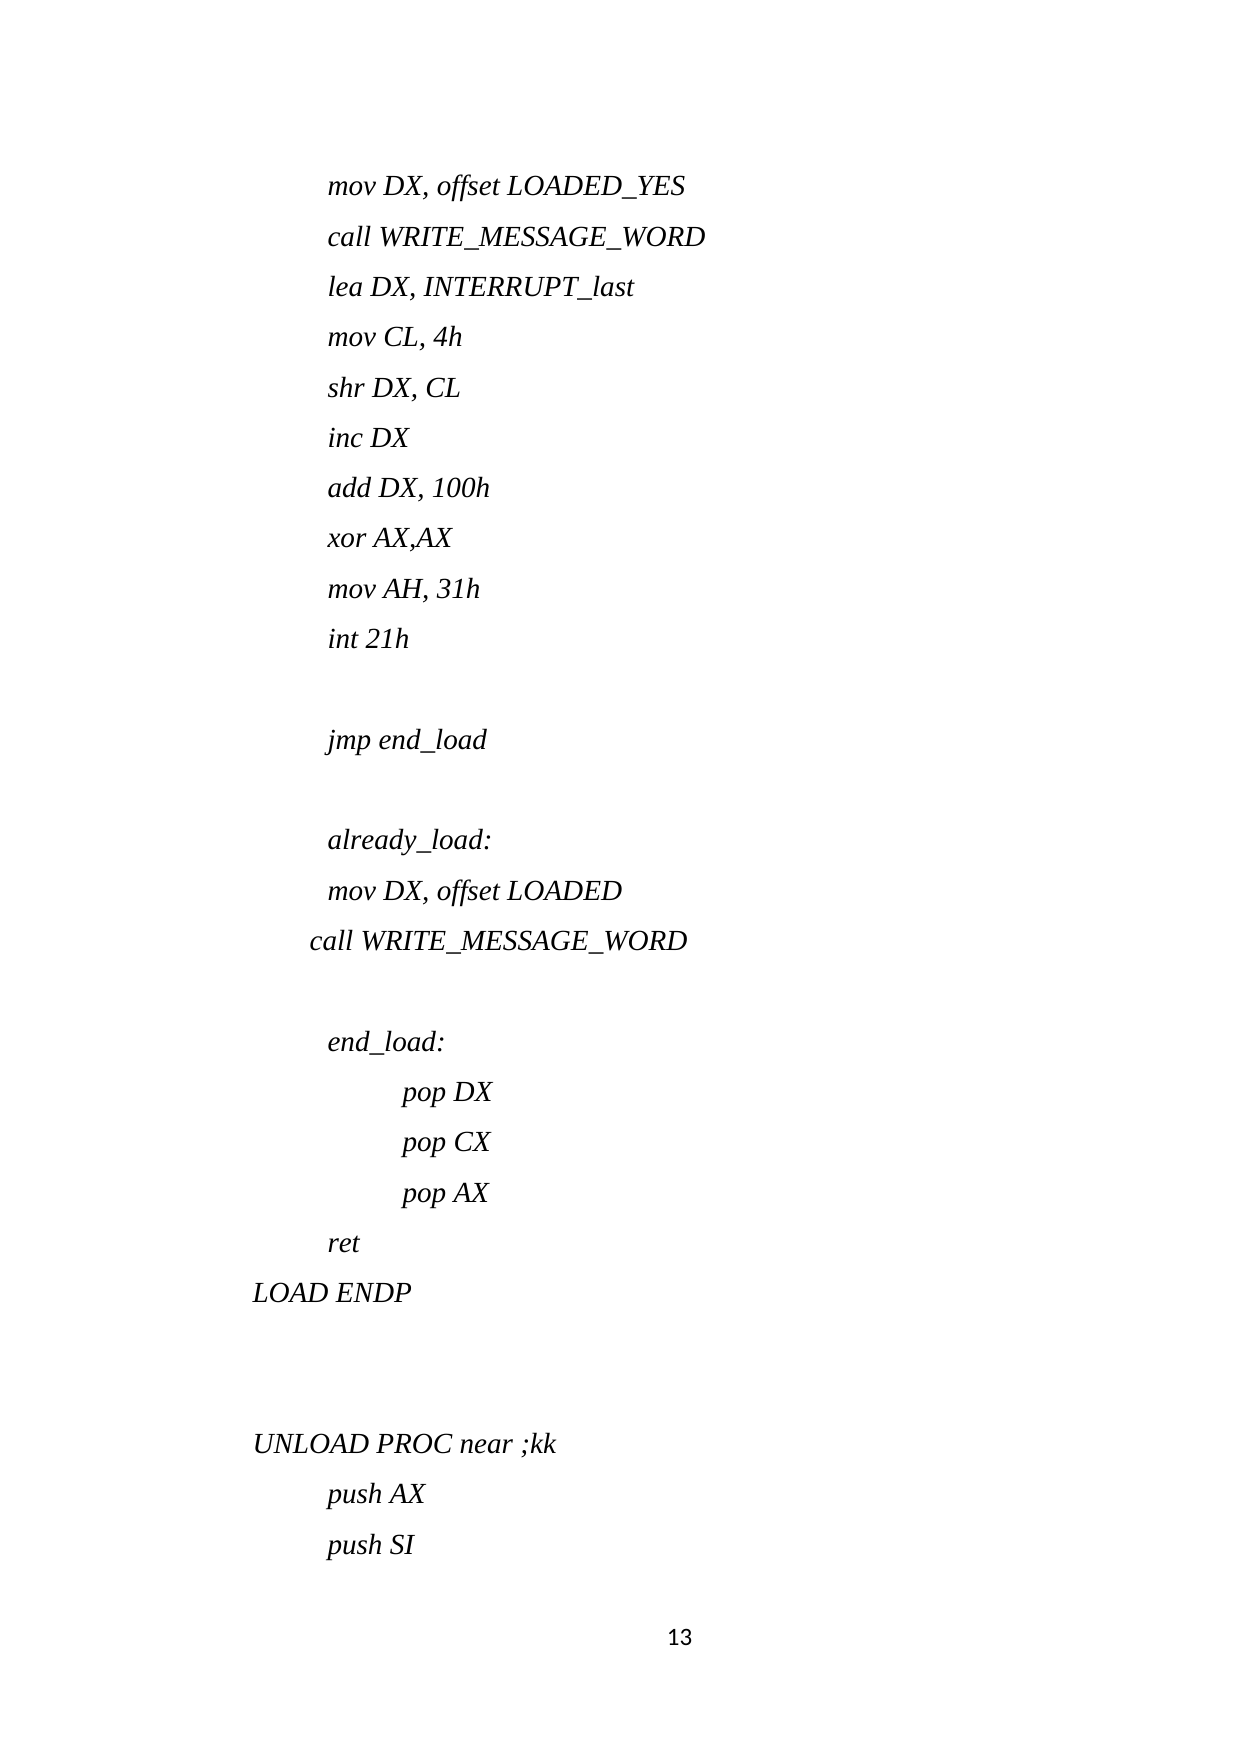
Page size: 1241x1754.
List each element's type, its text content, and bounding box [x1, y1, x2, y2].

text int 21h [177, 621, 1181, 655]
text ret [177, 1225, 1181, 1258]
text add DX, 100h [177, 470, 1181, 504]
text mov DX, offset LOADED [177, 873, 1181, 906]
text lea DX, INTERRUPT_last [177, 269, 1181, 303]
text pop CX [177, 1124, 1181, 1158]
text pop AX [177, 1175, 1181, 1208]
text push SI [177, 1527, 1181, 1560]
text xor AX,AX [177, 521, 1181, 554]
text UNLOAD PROC near ;kk [177, 1426, 1181, 1460]
text inc DX [177, 420, 1181, 453]
text mov AH, 31h [177, 571, 1181, 604]
text jmp end_load [177, 722, 1181, 755]
text mov CL, 4h [177, 319, 1181, 353]
text already_load: [177, 822, 1181, 856]
text end_load: [177, 1024, 1181, 1057]
text shr DX, CL [177, 370, 1181, 403]
text pop DX [177, 1074, 1181, 1108]
text call WRITE_MESSAGE_WORD [177, 219, 1181, 252]
text mov DX, offset LOADED_YES [177, 168, 1181, 202]
text push AX [177, 1477, 1181, 1510]
text LOAD ENDP [177, 1275, 1181, 1309]
text call WRITE_MESSAGE_WORD [177, 923, 1181, 957]
